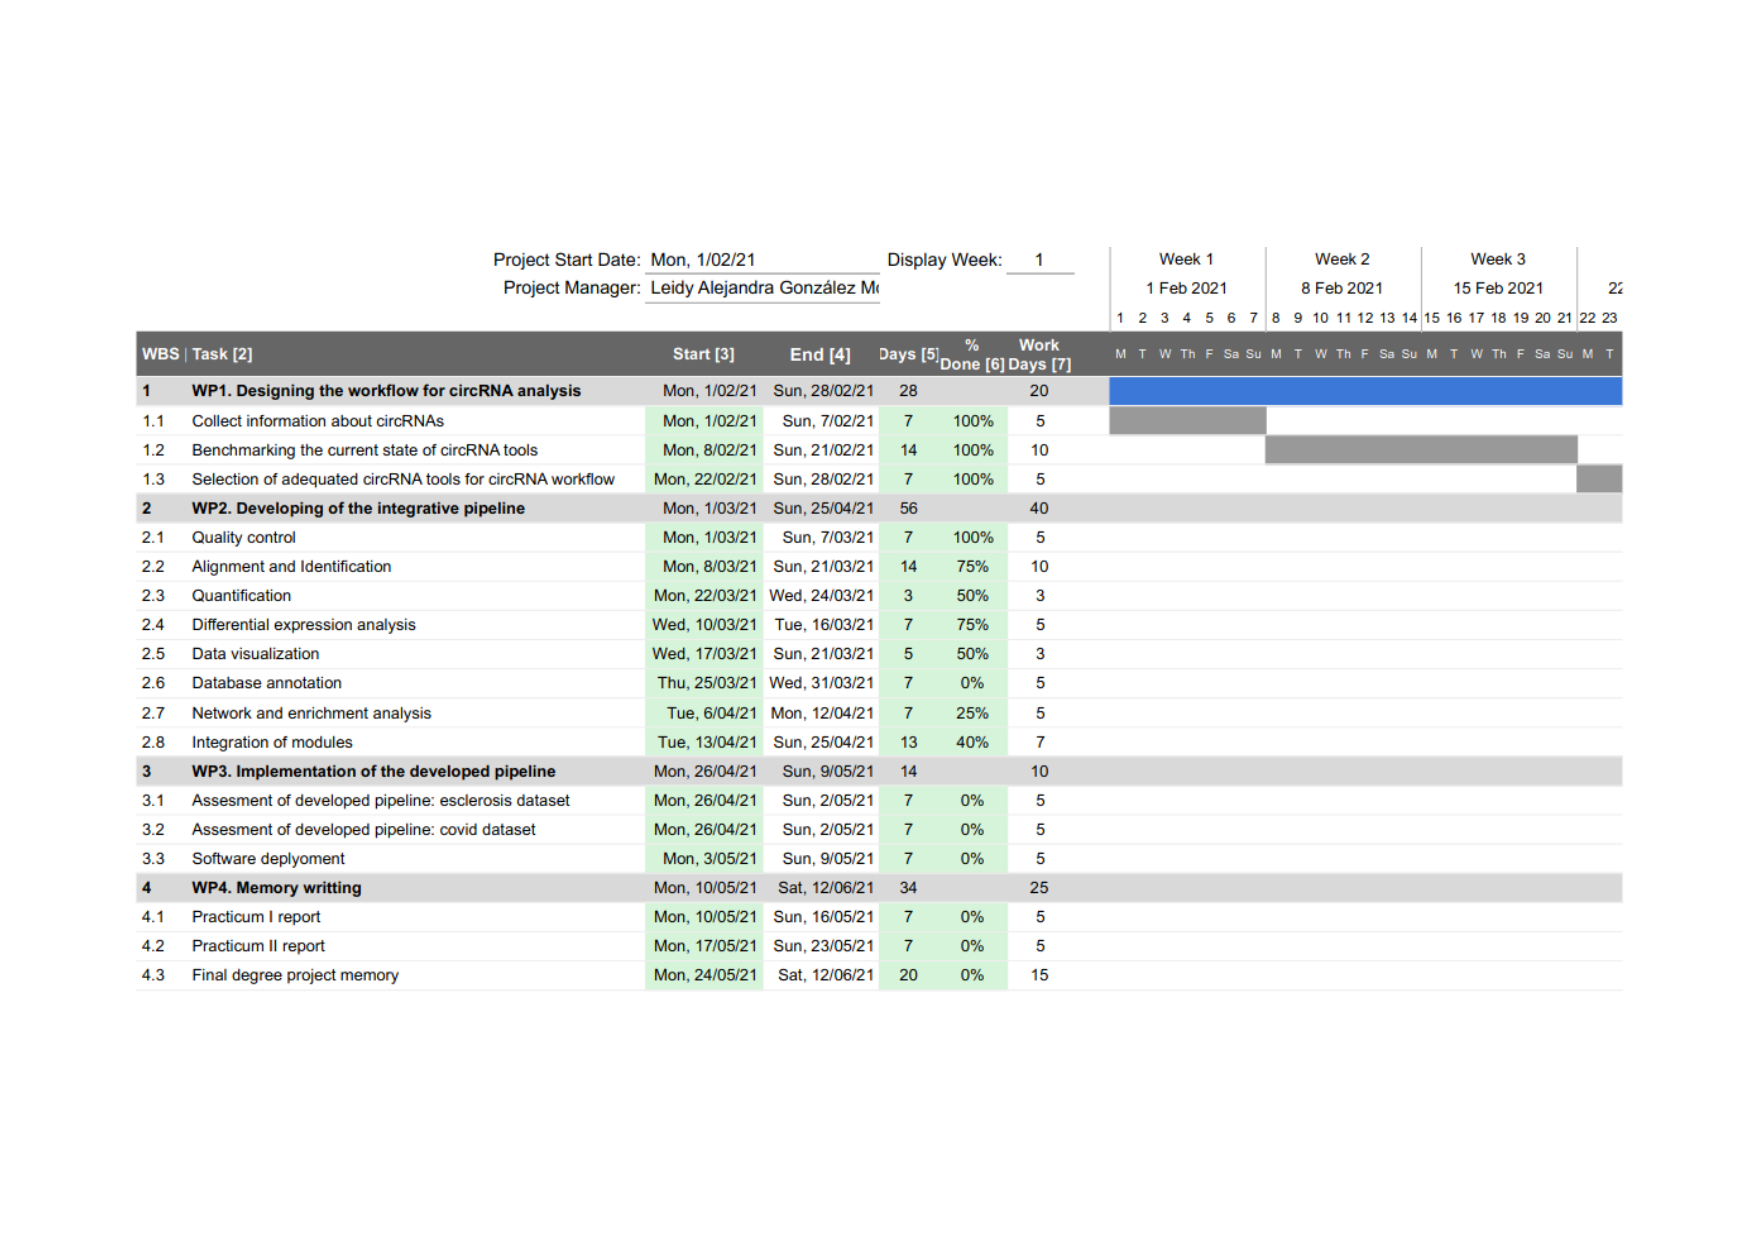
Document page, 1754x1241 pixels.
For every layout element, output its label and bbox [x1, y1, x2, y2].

picture [122, 247, 1641, 997]
